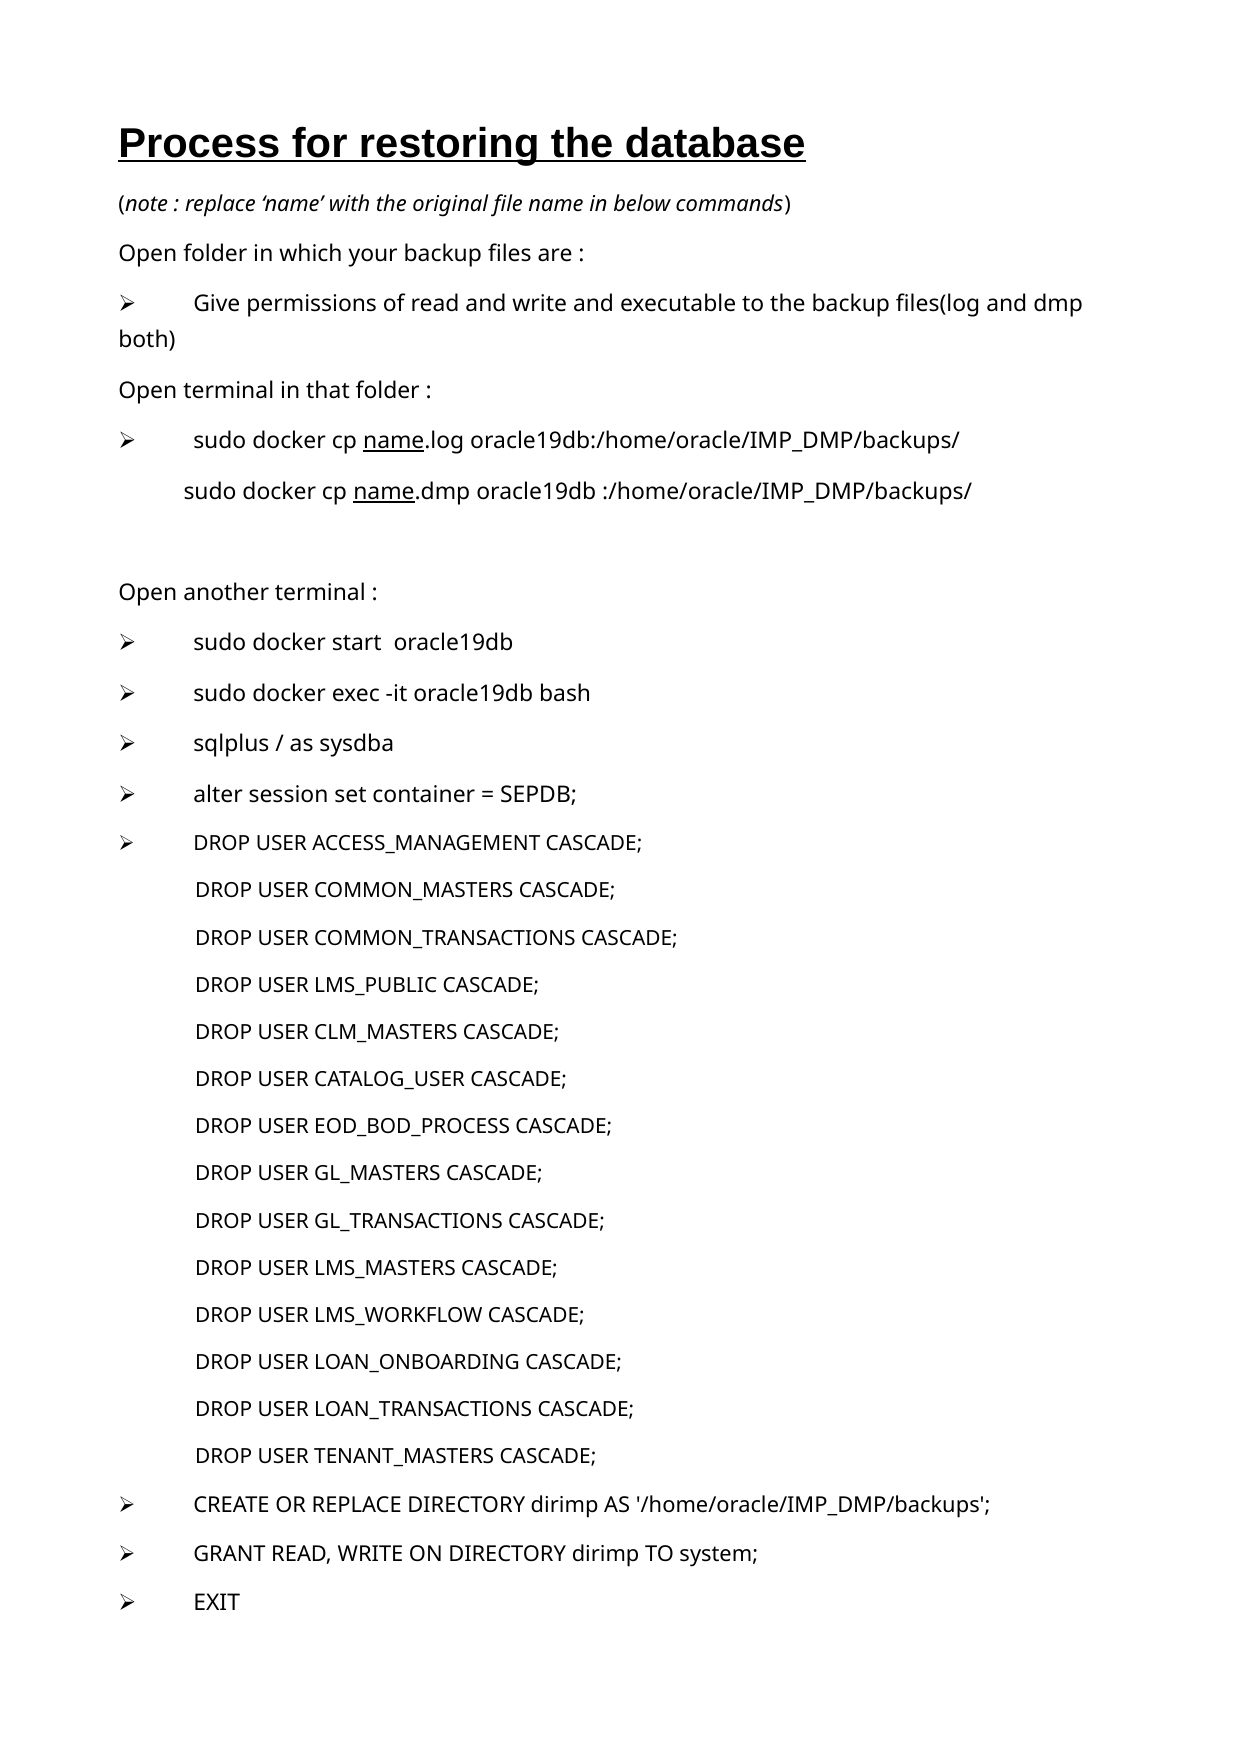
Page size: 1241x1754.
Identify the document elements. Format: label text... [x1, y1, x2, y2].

list CREATE OR REPLACE DIRECTORY dirimp AS '/home/oracle/IMP_DMP/backups'; [118, 1489, 1122, 1519]
text DROP USER CATALOG_USER CASCADE; [195, 1064, 1122, 1093]
text DROP USER COMMON_TRANSACTIONS CASCADE; [195, 923, 1122, 951]
list DROP USER ACCESS_MANAGEMENT CASCADE; [118, 828, 1122, 857]
text DROP USER GL_MASTERS CASCADE; [195, 1158, 1122, 1187]
list Open terminal in that folder : [118, 373, 1122, 405]
text DROP USER LMS_PUBLIC CASCADE; [195, 970, 1122, 998]
list sudo docker exec -it oracle19db bash [118, 677, 1122, 708]
list EXIT [118, 1586, 1122, 1618]
text DROP USER LOAN_TRANSACTIONS CASCADE; [195, 1394, 1122, 1423]
list Give permissions of read and write and executable to the backup files(log and dmp both) [118, 287, 1122, 354]
text DROP USER COMMON_MASTERS CASCADE; [195, 875, 1122, 904]
list sudo docker start oracle19db [118, 626, 1122, 657]
text DROP USER LOAN_ONBOARDING CASCADE; [195, 1347, 1122, 1376]
text (note : replace ‘name’ with the original file name in below commands) [118, 188, 1122, 218]
text DROP USER CLM_MASTERS CASCADE; [195, 1017, 1122, 1045]
text DROP USER LMS_WORKFLOW CASCADE; [195, 1300, 1122, 1328]
text DROP USER EOD_BOD_PROCESS CASCADE; [195, 1111, 1122, 1140]
text DROP USER TENANT_MASTERS CASCADE; [195, 1442, 1122, 1470]
list alter session set container = SEPDB; [118, 778, 1122, 809]
list GRANT READ, WRITE ON DIRECTORY dirimp TO system; [118, 1538, 1122, 1567]
list sudo docker cp name.dmp oracle19db :/home/oracle/IMP_DMP/backups/ [118, 474, 1122, 506]
list Open folder in which your backup files are : [118, 237, 1122, 268]
list Open another terminal : [118, 576, 1122, 607]
text Process for restoring the database [118, 118, 1122, 166]
list sqlplus / as sysdba [118, 727, 1122, 758]
list sudo docker cp name.log oracle19db:/home/oracle/IMP_DMP/backups/ [118, 424, 1122, 455]
text DROP USER LMS_MASTERS CASCADE; [195, 1253, 1122, 1281]
text DROP USER GL_TRANSACTIONS CASCADE; [195, 1206, 1122, 1234]
